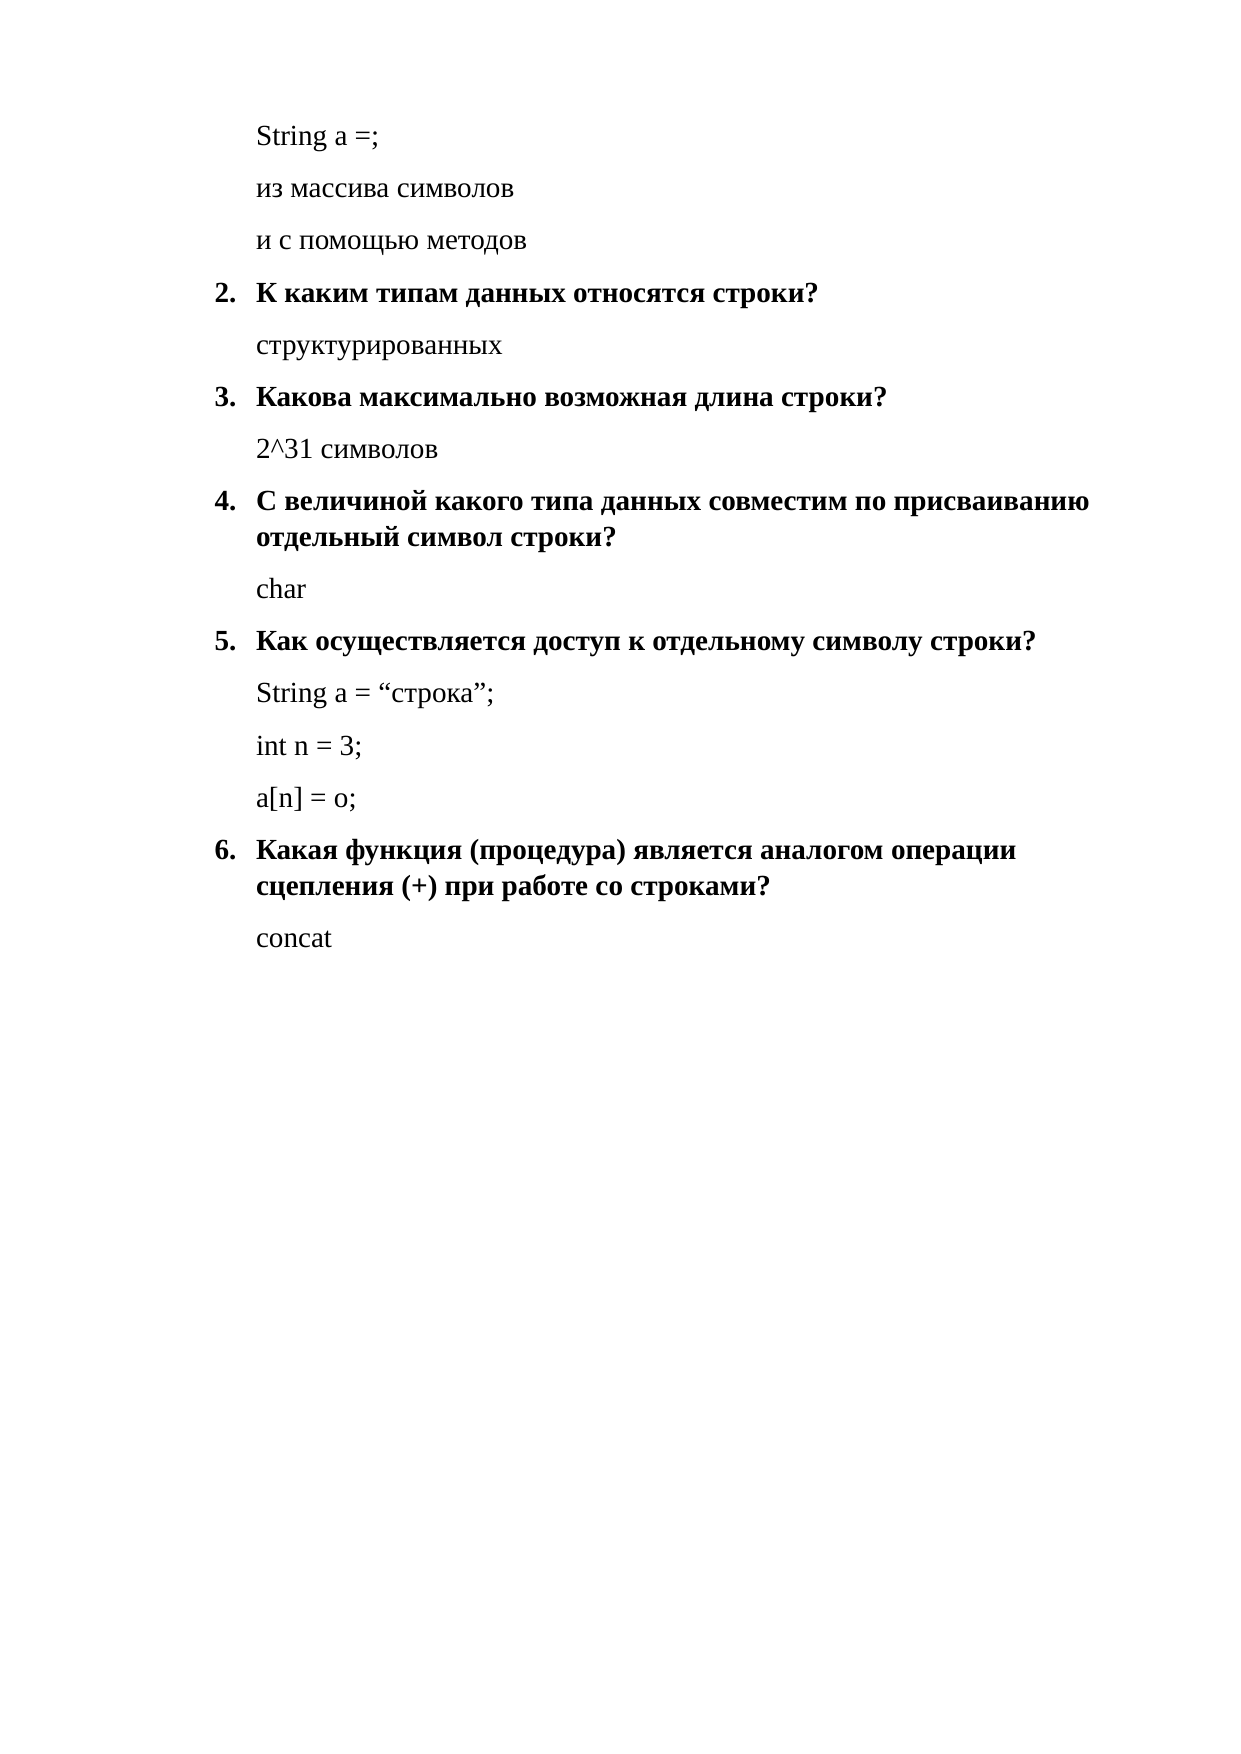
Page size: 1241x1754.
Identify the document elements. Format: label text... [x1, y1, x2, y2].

list структурированных [214, 327, 1152, 360]
list String a =; [214, 118, 1152, 152]
list concat [214, 920, 1152, 953]
list char [214, 571, 1152, 605]
list int n = 3; [214, 728, 1152, 761]
list Какова максимально возможная длина строки? [214, 379, 1152, 413]
list Какая функция (процедура) является аналогом операции сцепления (+) при работе со строками? [214, 832, 1152, 901]
list a[n] = o; [214, 780, 1152, 813]
list Как осуществляется доступ к отдельному символу строки? [214, 623, 1152, 657]
list String a = “строка”; [214, 676, 1152, 709]
list К каким типам данных относятся строки? [214, 275, 1152, 308]
list из массива символов [214, 170, 1152, 204]
list С величиной какого типа данных совместим по присваиванию отдельный символ строки? [214, 483, 1152, 552]
list 2^31 символов [214, 431, 1152, 465]
list и с помощью методов [214, 222, 1152, 256]
